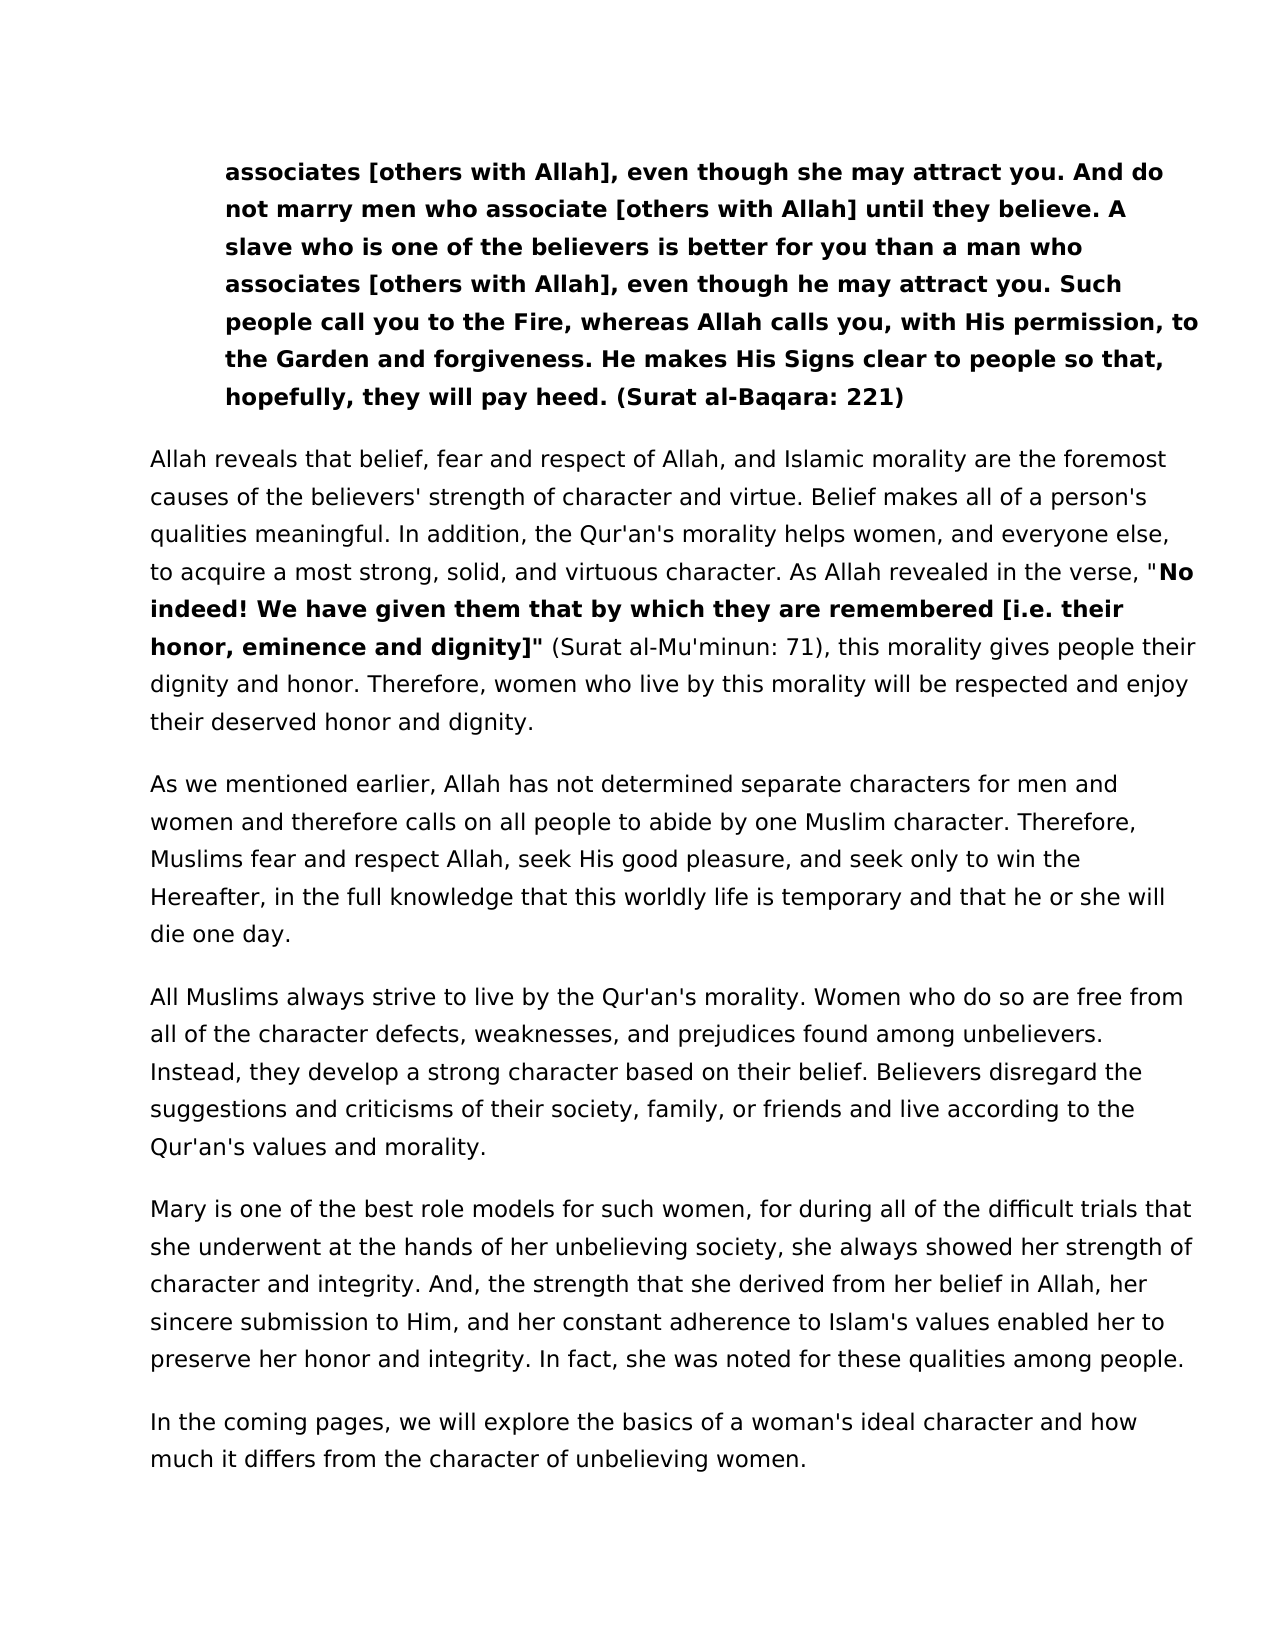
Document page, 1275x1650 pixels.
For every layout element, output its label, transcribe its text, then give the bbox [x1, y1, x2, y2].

text As we mentioned earlier, Allah has not determined separate characters for men and women and therefore calls on all people to abide by one Muslim character. Therefore, Muslims fear and respect Allah, seek His good pleasure, and seek only to win the Hereafter, in the full knowledge that this worldly life is temporary and that he or she will die one day. [150, 762, 1200, 950]
text In the coming pages, we will explore the basics of a woman's ideal character and how much it differs from the character of unbelieving women. [150, 1400, 1200, 1475]
text Mary is one of the best role models for such women, for during all of the difficult trials that she underwent at the hands of her unbelieving society, she always showed her strength of character and integrity. And, the strength that she derived from her belief in Allah, her sincere submission to Him, and her constant adherence to Islam's values enabled her to preserve her honor and integrity. In fact, she was noted for these qualities among people. [150, 1187, 1200, 1375]
text associates [others with Allah], even though she may attract you. And do not marry men who associate [others with Allah] until they believe. A slave who is one of the believers is better for you than a man who associates [others with Allah], even though he may attract you. Such people call you to the Fire, whereas Allah calls you, with His permission, to the Garden and forgiveness. He makes His Signs clear to people so that, hopefully, they will pay heed. (Surat al-Baqara: 221) [225, 150, 1200, 412]
text Allah reveals that belief, fear and respect of Allah, and Islamic morality are the foremost causes of the believers' strength of character and virtue. Belief makes all of a person's qualities meaningful. In addition, the Qur'an's morality helps women, and everyone else, to acquire a most strong, solid, and virtuous character. As Allah revealed in the verse, "No indeed! We have given them that by which they are remembered [i.e. their honor, eminence and dignity]" (Surat al-Mu'minun: 71), this morality gives people their dignity and honor. Therefore, women who live by this morality will be respected and enjoy their deserved honor and dignity. [150, 437, 1200, 737]
text All Muslims always strive to live by the Qur'an's morality. Women who do so are free from all of the character defects, weaknesses, and prejudices found among unbelievers. Instead, they develop a strong character based on their belief. Believers disregard the suggestions and criticisms of their society, family, or friends and live according to the Qur'an's values and morality. [150, 975, 1200, 1162]
